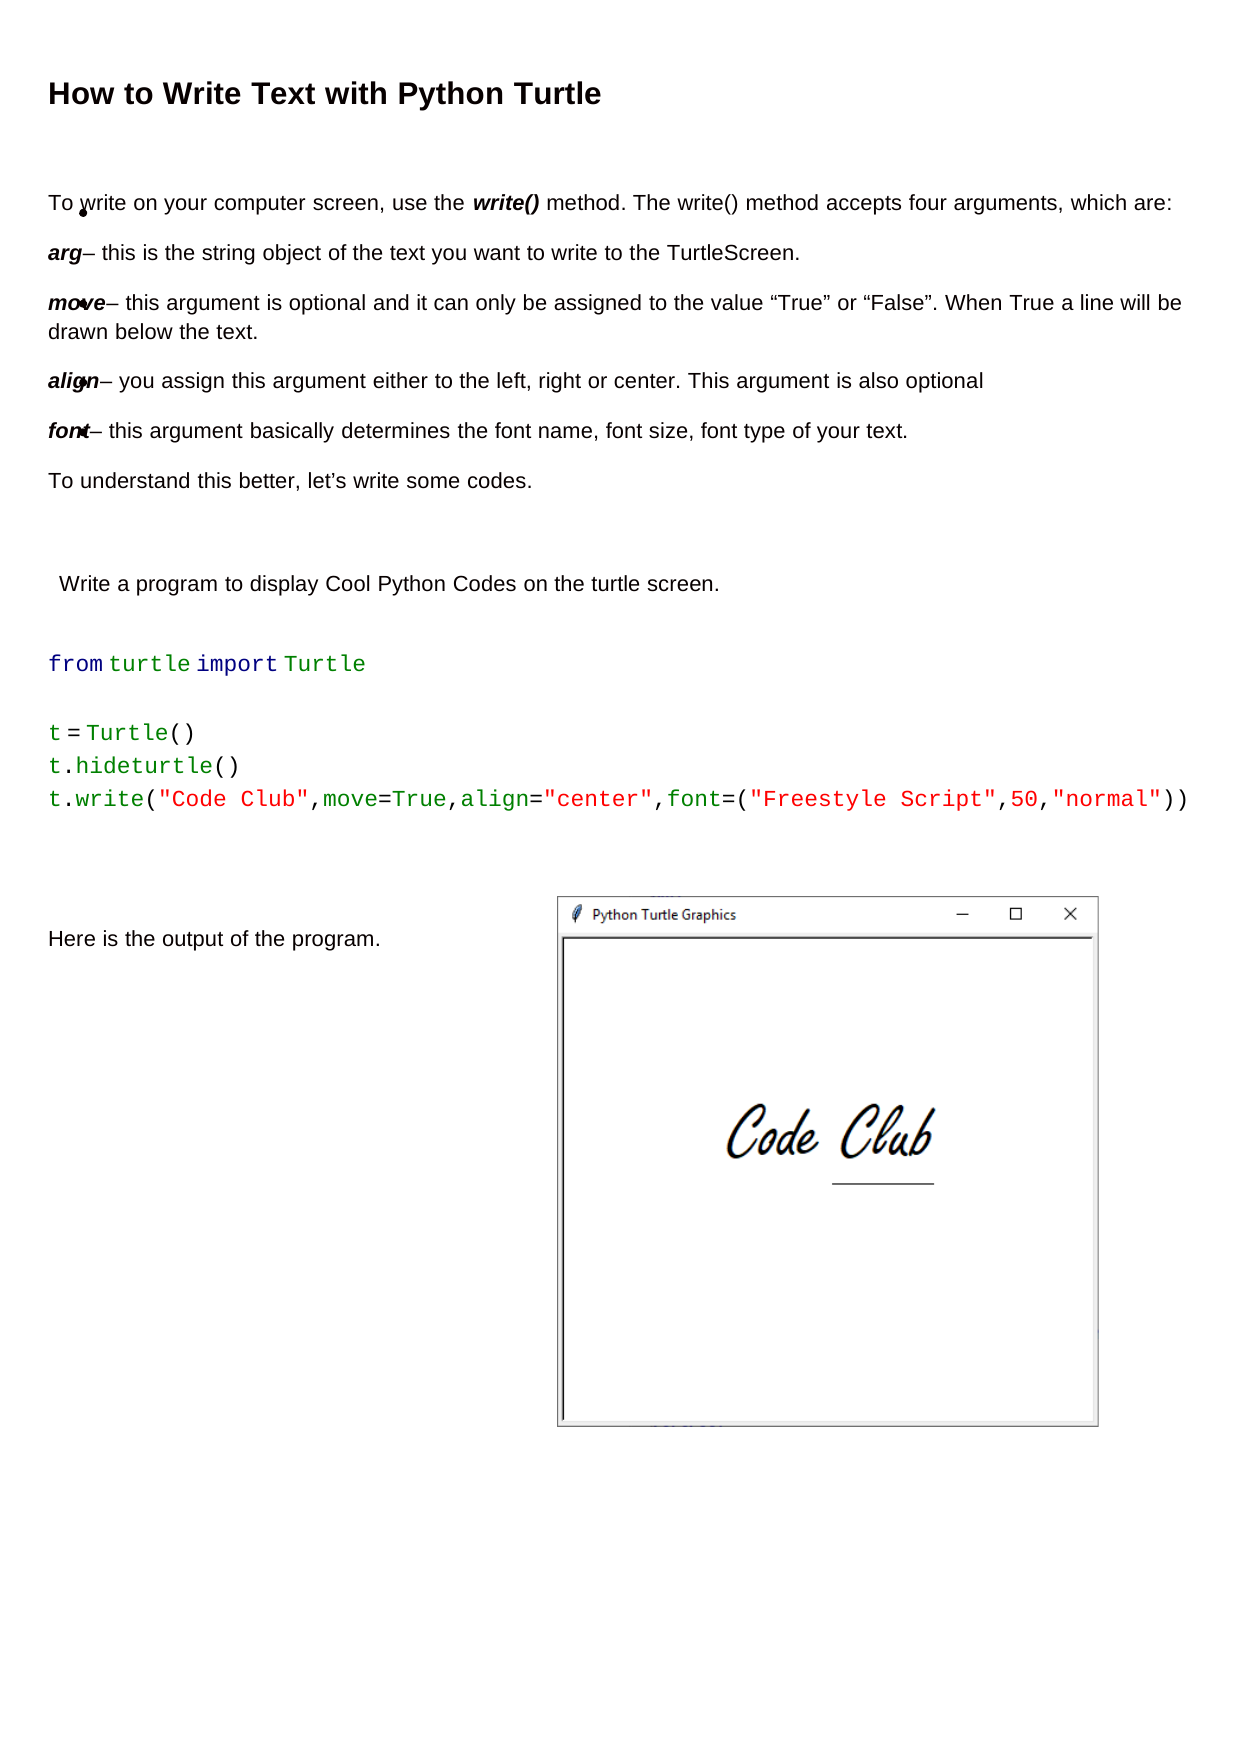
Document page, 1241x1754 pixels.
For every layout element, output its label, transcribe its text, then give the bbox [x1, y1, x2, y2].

text How to Write Text with Python Turtle [48, 75, 1192, 111]
text t.write("Code Club",move=True,align="center",font=("Freestyle Script",50,"normal")) [48, 787, 1192, 813]
text [1099, 926, 1192, 952]
text Here is the output of the program. [48, 926, 557, 952]
text t.hideturtle() [48, 755, 1192, 781]
text from turtle import Turtle [48, 653, 1192, 679]
text move– this argument is optional and it can only be assigned to the value “True” or “False”. When True a line will be drawn below the text. [48, 290, 1192, 344]
text align– you assign this argument either to the left, right or center. This argument is also optional [48, 368, 1192, 394]
text To write on your computer screen, use the write() method. The write() method accepts four arguments, which are: [48, 190, 1192, 215]
text font– this argument basically determines the font name, font size, font type of your text. [48, 418, 1192, 443]
text t = Turtle() [48, 721, 1192, 747]
text Write a program to display Cool Python Codes on the turtle screen. [59, 571, 1194, 596]
text To understand this better, let’s write some codes. [48, 468, 1192, 493]
picture [557, 896, 1099, 1427]
text arg– this is the string object of the text you want to write to the TurtleScreen. [48, 240, 1192, 265]
